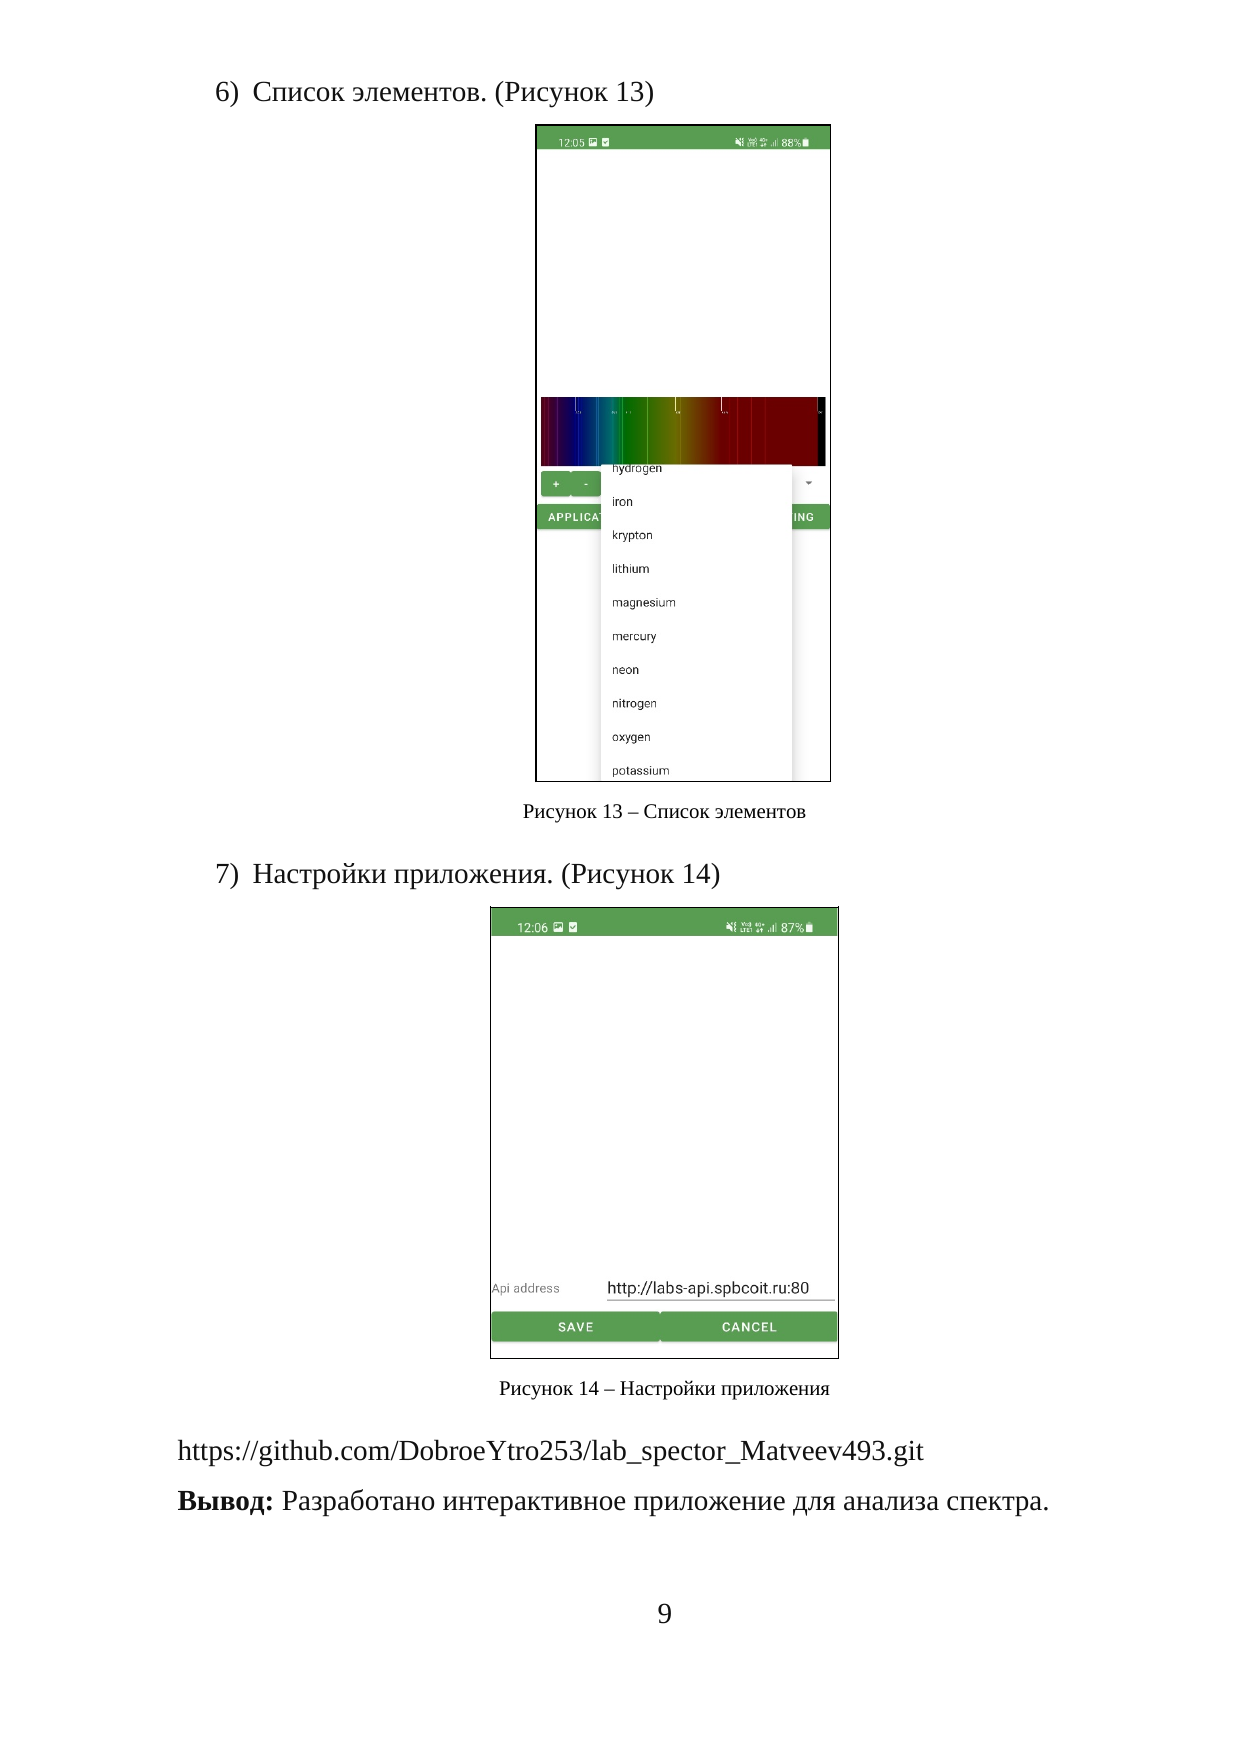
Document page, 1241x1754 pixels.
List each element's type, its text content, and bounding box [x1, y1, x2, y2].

list Настройки приложения. (Рисунок 14) [721, 856, 1152, 889]
text Вывод: Разработано интерактивное приложение для анализа спектра. [1050, 1483, 1152, 1517]
list Список элементов. (Рисунок 13) [654, 74, 1152, 107]
text https://github.com/DobroeYtro253/lab_spector_Matveev493.git [931, 1433, 1152, 1466]
text Рисунок 13 – Список элементов [177, 799, 523, 823]
text Рисунок 14 – Настройки приложения [830, 1376, 1152, 1400]
text Рисунок 13 – Список элементов [806, 799, 1152, 823]
text Рисунок 14 – Настройки приложения [177, 1376, 499, 1400]
